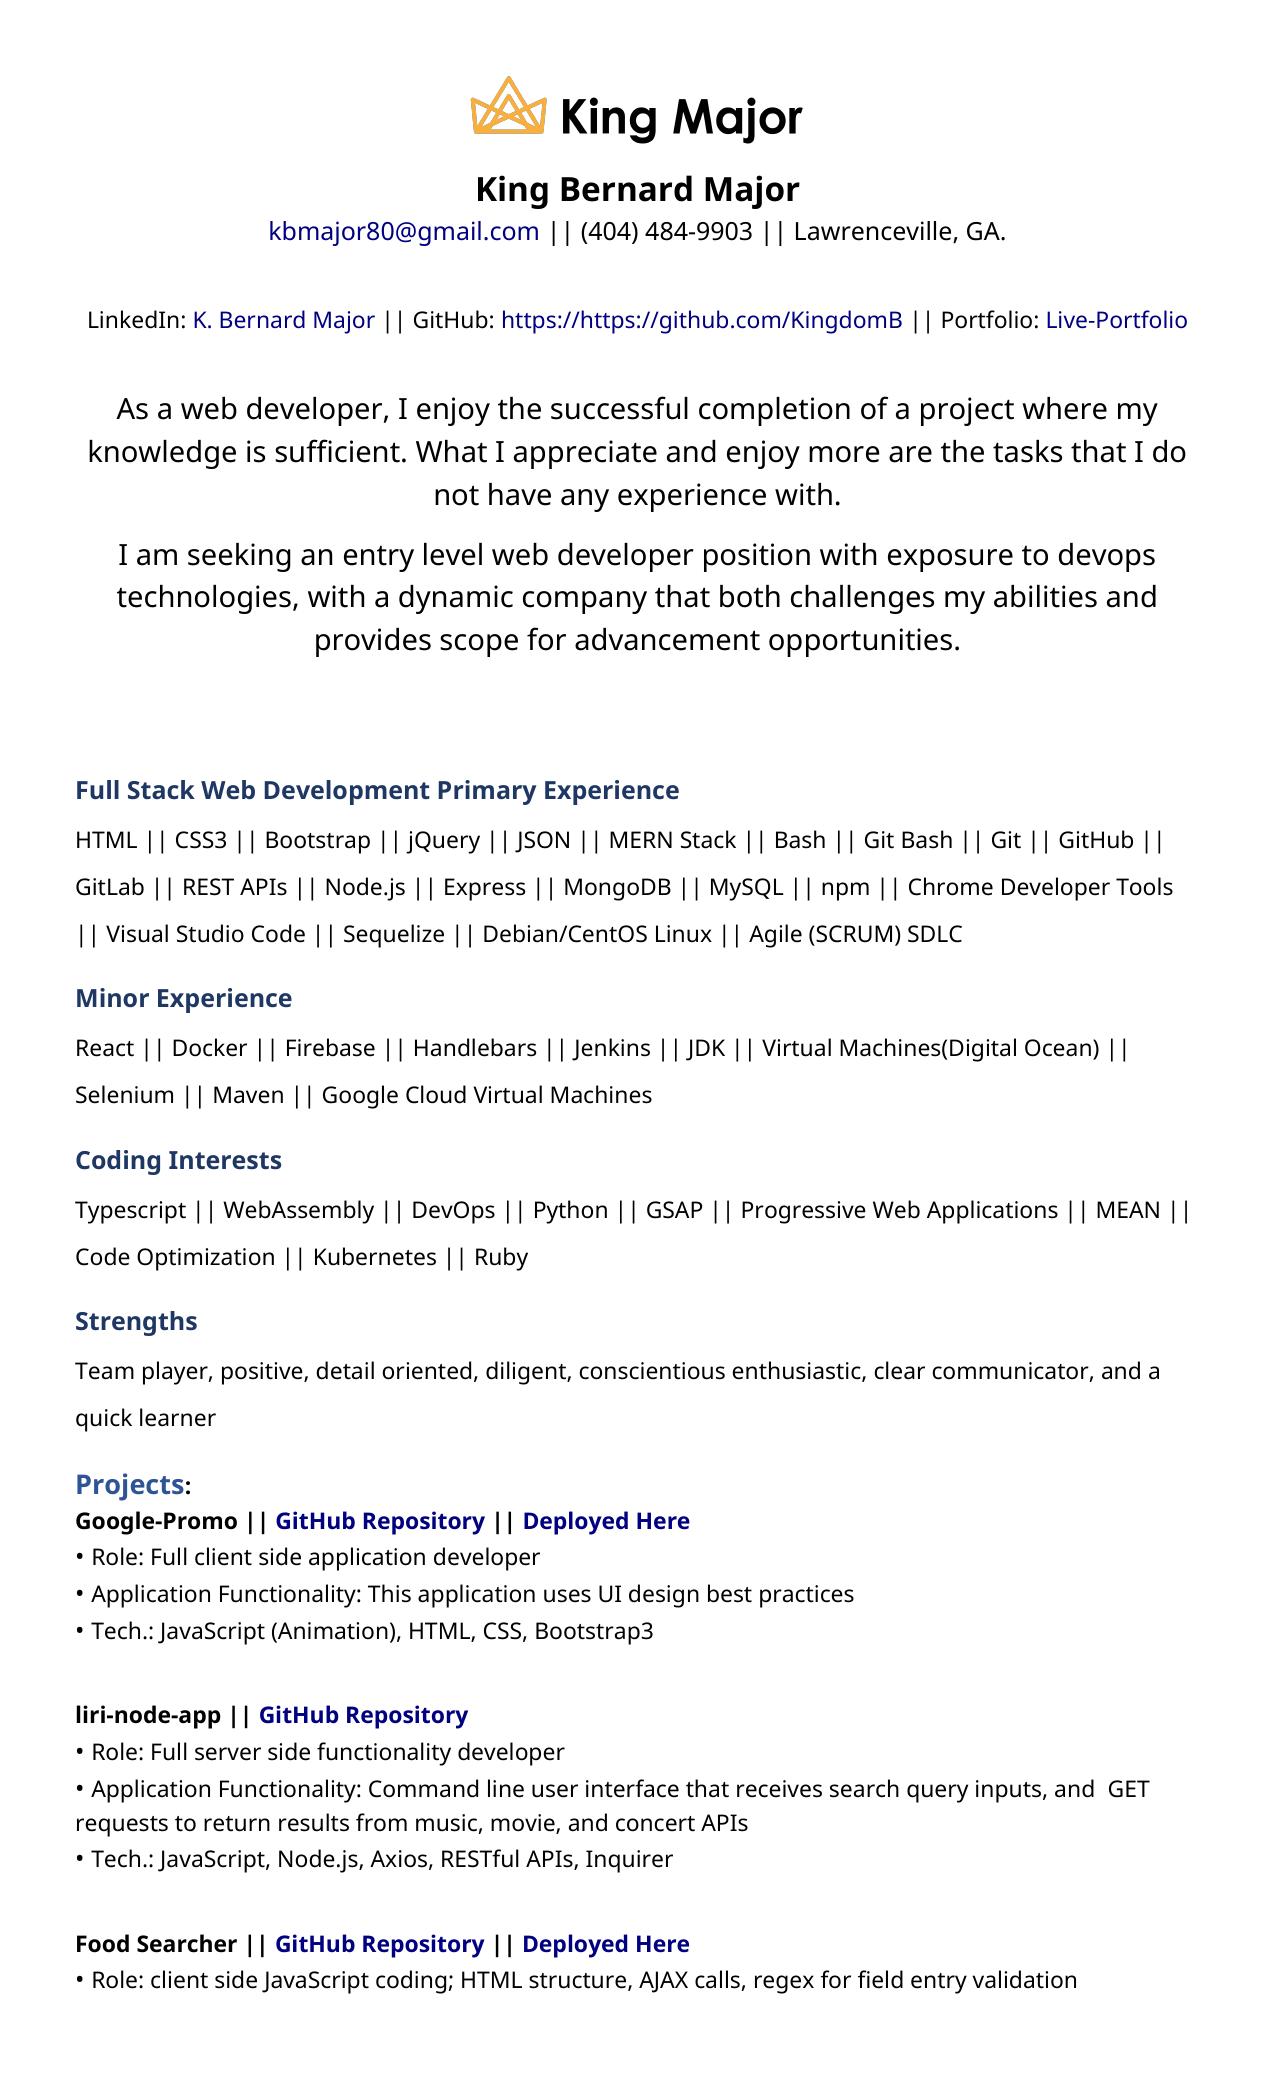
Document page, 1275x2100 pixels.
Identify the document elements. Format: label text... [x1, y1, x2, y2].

text Typescript || WebAssembly || DevOps || Python || GSAP || Progressive Web Applications || MEAN || Code Optimization || Kubernetes || Ruby [75, 1193, 1200, 1272]
subtitle Strengths [75, 1304, 1200, 1338]
subtitle Full Stack Web Development Primary Experience [75, 722, 1200, 807]
text As a web developer, I enjoy the successful completion of a project where my knowledge is sufficient. What I appreciate and enjoy more are the tasks that I do not have any experience with. [75, 354, 1200, 514]
text Team player, positive, detail oriented, diligent, conscientious enthusiastic, clear communicator, and a quick learner [75, 1355, 1200, 1433]
subtitle Minor Experience [75, 981, 1200, 1015]
text Food Searcher || GitHub Repository || Deployed Here • Role: client side JavaScript coding; HTML structure, AJAX calls, regex for field entry validation [75, 1894, 1200, 1996]
subtitle Coding Interests [75, 1142, 1200, 1177]
picture [466, 74, 809, 147]
text Projects: Google-Promo || GitHub Repository || Deployed Here • Role: Full client side application developer • Application Functionality: This application uses UI design best practices • Tech.: JavaScript (Animation), HTML, CSS, Bootstrap3 [75, 1465, 1200, 1646]
text I am seeking an entry level web developer position with exposure to devops technologies, with a dynamic company that both challenges my abilities and provides scope for advancement opportunities. [75, 534, 1200, 659]
text HTML || CSS3 || Bootstrap || jQuery || JSON || MERN Stack || Bash || Git Bash || Git || GitHub || GitLab || REST APIs || Node.js || Express || MongoDB || MySQL || npm || Chrome Developer Tools || Visual Studio Code || Sequelize || Debian/CentOS Linux || Agile (SCRUM) SDLC [75, 824, 1200, 949]
text liri-node-app || GitHub Repository • Role: Full server side functionality developer • Application Functionality: Command line user interface that receives search query inputs, and GET requests to return results from music, movie, and concert APIs • Tech.: JavaScript, Node.js, Axios, RESTful APIs, Inquirer [75, 1666, 1200, 1875]
text LinkedIn: K. Bernard Major || GitHub: https://https://github.com/KingdomB || Portfolio: Live-Portfolio [75, 267, 1200, 335]
text King Bernard Major kbmajor80@gmail.com || (404) 484-9903 || Lawrenceville, GA. [75, 166, 1200, 248]
text React || Docker || Firebase || Handlebars || Jenkins || JDK || Virtual Machines(Digital Ocean) || Selenium || Maven || Google Cloud Virtual Machines [75, 1032, 1200, 1110]
